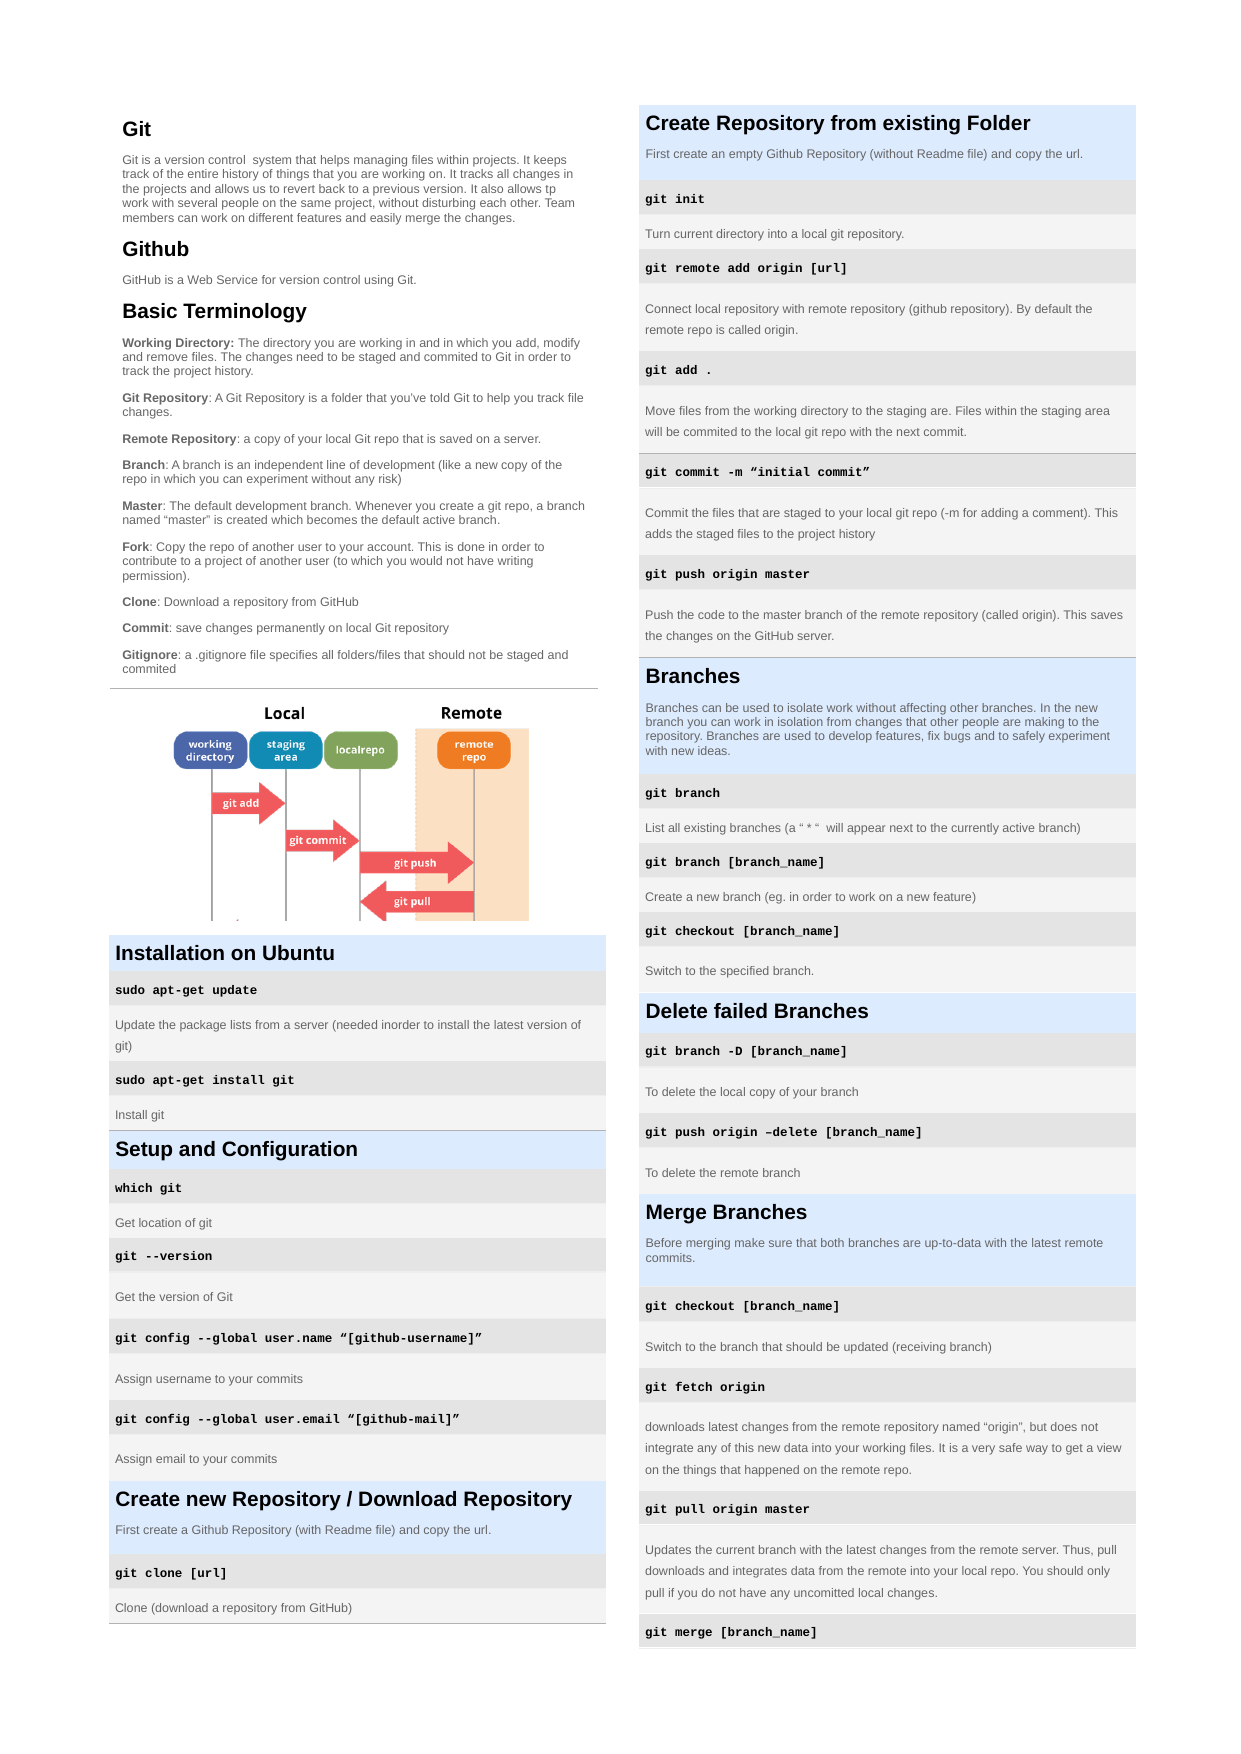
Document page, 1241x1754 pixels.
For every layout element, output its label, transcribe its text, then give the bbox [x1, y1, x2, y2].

table_cell Turn current directory into a local git repository. [639, 215, 1136, 249]
table_cell git push origin –delete [branch_name] [639, 1113, 1136, 1147]
table_cell git --version [109, 1238, 606, 1271]
table_cell To delete the remote branch [639, 1148, 1136, 1194]
table_cell which git [109, 1169, 606, 1203]
table_cell git branch [branch_name] [639, 843, 1136, 877]
table_cell git checkout [branch_name] [639, 912, 1136, 946]
table_cell Switch to the branch that should be updated (receiving branch) [639, 1322, 1136, 1368]
table_cell Switch to the specified branch. [639, 947, 1136, 992]
table_cell Push the code to the master branch of the remote repository (called origin). This saves the changes on the GitHub server. [639, 590, 1136, 657]
table_cell Update the package lists from a server (needed inorder to install the latest version of git) [109, 1006, 606, 1061]
table_cell git merge [branch_name] [639, 1614, 1136, 1647]
table_cell Merge Branches Before merging make sure that both branches are up-to-data with the latest remote commits. [639, 1194, 1136, 1286]
table_cell Connect local repository with remote repository (github repository). By default the remote repo is called origin. [639, 284, 1136, 351]
table_cell Create a new branch (eg. in order to work on a new feature) [639, 878, 1136, 912]
table_cell git add . [639, 351, 1136, 385]
table_cell Install git [109, 1096, 606, 1130]
table_cell Get location of git [109, 1204, 606, 1238]
table_cell git checkout [branch_name] [639, 1287, 1136, 1321]
table_cell Move files from the working directory to the staging are. Files within the staging area will be commited to the local git repo with the next commit. [639, 386, 1136, 453]
table_cell downloads latest changes from the remote repository named “origin”, but does not integrate any of this new data into your working files. It is a very safe way to get a view on the things that happened on the remote repo. [639, 1403, 1136, 1491]
table_cell git push origin master [639, 555, 1136, 589]
table_cell git branch -D [branch_name] [639, 1033, 1136, 1066]
table_cell sudo apt-get install git [109, 1061, 606, 1095]
table_cell Commit the files that are staged to your local git repo (-m for adding a comment). This adds the staged files to the project history [639, 489, 1136, 555]
table_cell Updates the current branch with the latest changes from the remote server. Thus, pull downloads and integrates data from the remote into your local repo. You should only pull if you do not have any uncomitted local changes. [639, 1526, 1136, 1613]
table_cell Setup and Configuration [109, 1131, 606, 1169]
table_cell Create new Repository / Download Repository First create a Github Repository (with Readme file) and copy the url. [109, 1481, 606, 1554]
table_cell git init [639, 180, 1136, 214]
table_cell git branch [639, 774, 1136, 808]
table_cell git remote add origin [url] [639, 249, 1136, 283]
table_header Installation on Ubuntu [109, 935, 606, 971]
table_cell git config --global user.name “[github-username]” [109, 1319, 606, 1353]
table_cell git clone [url] [109, 1554, 606, 1588]
table_cell Delete failed Branches [639, 993, 1136, 1033]
table_cell Branches Branches can be used to isolate work without affecting other branches. In the new branch you can work in isolation from changes that other people are making to the repository. Branches are used to develop features, fix bugs and to safely experiment with new ideas. [639, 658, 1136, 774]
table_cell git pull origin master [639, 1491, 1136, 1524]
table_cell Clone (download a repository from GitHub) [109, 1589, 606, 1623]
table_cell To delete the local copy of your branch [639, 1068, 1136, 1113]
table_header Create Repository from existing Folder First create an empty Github Repository (without Readme file) and copy the url. [639, 105, 1136, 180]
table_header Git Git is a version control system that helps managing files within projects. It keeps track of the entire history of things that you are working on. It tracks all changes in the projects and allows us to revert back to a previous version. It also allows tp work with several people on the same project, without disturbing each other. Team members can work on different features and easily merge the changes. Github GitHub is a Web Service for version control using Git. Basic Terminology Working Directory: The directory you are working in and in which you add, modify and remove files. The changes need to be staged and commited to Git in order to track the project history. Git Repository: A Git Repository is a folder that you’ve told Git to help you track file changes. Remote Repository: a copy of your local Git repo that is saved on a server. Branch: A branch is an independent line of development (like a new copy of the repo in which you can experiment without any risk) Master: The default development branch. Whenever you create a git repo, a branch named “master” is created which becomes the default active branch. Fork: Copy the repo of another user to your account. This is done in order to contribute to a project of another user (to which you would not have writing permission). Clone: Download a repository from GitHub Commit: save changes permanently on local Git repository Gitignore: a .gitignore file specifies all folders/files that should not be staged and commited [110, 105, 597, 688]
table_cell List all existing branches (a “ * “ will appear next to the currently active branch) [639, 809, 1136, 843]
table_cell git commit -m “initial commit” [639, 454, 1136, 487]
table_cell git fetch origin [639, 1368, 1136, 1402]
table_cell sudo apt-get update [109, 971, 606, 1005]
picture [171, 700, 530, 921]
table_cell Get the version of Git [109, 1273, 606, 1318]
table_cell git config --global user.email “[github-mail]” [109, 1400, 606, 1434]
table_cell Assign username to your commits [109, 1354, 606, 1400]
table_cell Assign email to your commits [109, 1435, 606, 1481]
